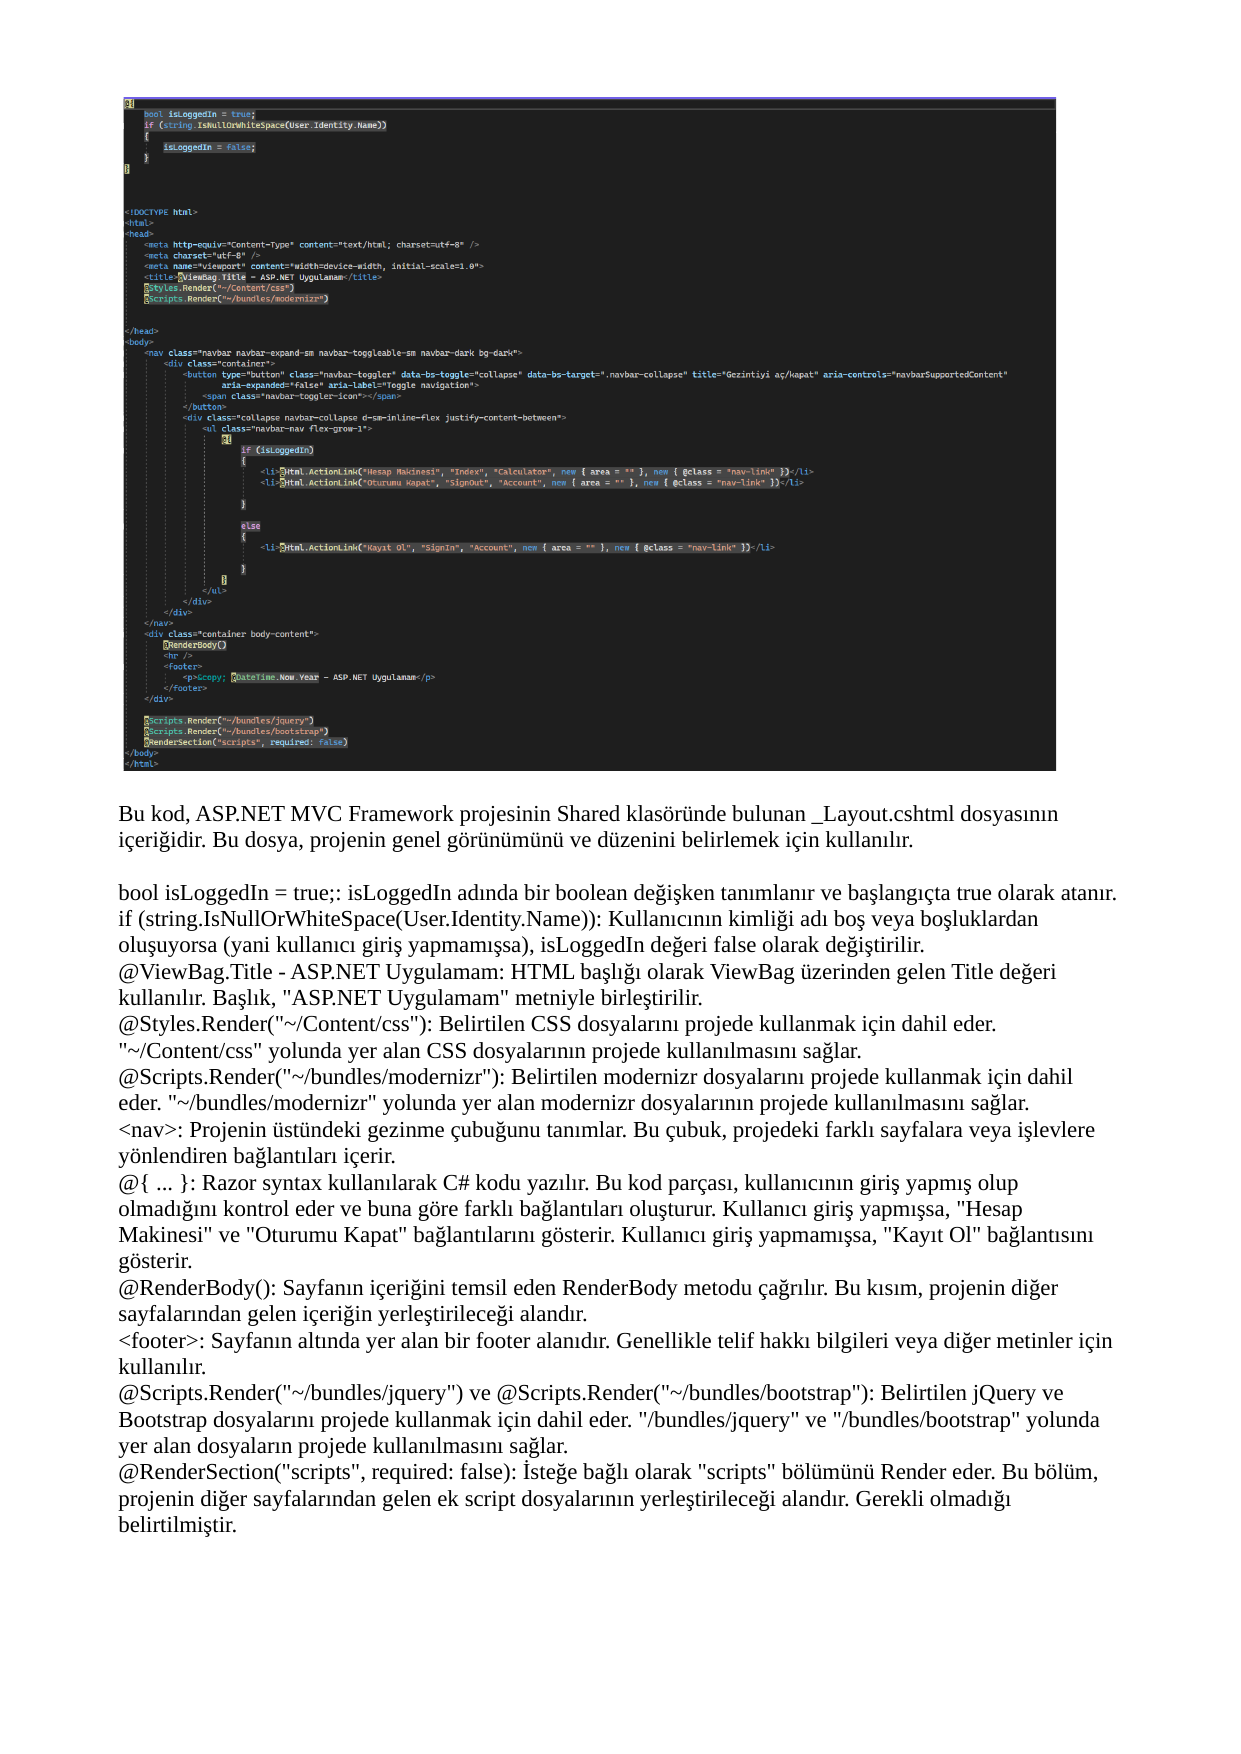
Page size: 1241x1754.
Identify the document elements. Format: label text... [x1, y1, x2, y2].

text <footer>: Sayfanın altında yer alan bir footer alanıdır. Genellikle telif hakkı bilgileri veya diğer metinler için kullanılır. [118, 1327, 1122, 1379]
text @Styles.Render("~/Content/css"): Belirtilen CSS dosyalarını projede kullanmak için dahil eder. "~/Content/css" yolunda yer alan CSS dosyalarının projede kullanılmasını sağlar. [118, 1010, 1122, 1063]
text Bu kod, ASP.NET MVC Framework projesinin Shared klasöründe bulunan _Layout.cshtml dosyasının içeriğidir. Bu dosya, projenin genel görünümünü ve düzenini belirlemek için kullanılır. [118, 799, 1122, 852]
text @RenderSection("scripts", required: false): İsteğe bağlı olarak "scripts" bölümünü Render eder. Bu bölüm, projenin diğer sayfalarından gelen ek script dosyalarının yerleştirileceği alandır. Gerekli olmadığı belirtilmiştir. [118, 1458, 1122, 1537]
text @Scripts.Render("~/bundles/modernizr"): Belirtilen modernizr dosyalarını projede kullanmak için dahil eder. "~/bundles/modernizr" yolunda yer alan modernizr dosyalarının projede kullanılmasını sağlar. [118, 1063, 1122, 1116]
text @{ ... }: Razor syntax kullanılarak C# kodu yazılır. Bu kod parçası, kullanıcının giriş yapmış olup olmadığını kontrol eder ve buna göre farklı bağlantıları oluşturur. Kullanıcı giriş yapmışsa, "Hesap Makinesi" ve "Oturumu Kapat" bağlantılarını gösterir. Kullanıcı giriş yapmamışsa, "Kayıt Ol" bağlantısını gösterir. [118, 1168, 1122, 1274]
text bool isLoggedIn = true;: isLoggedIn adında bir boolean değişken tanımlanır ve başlangıçta true olarak atanır. [118, 879, 1122, 905]
text @Scripts.Render("~/bundles/jquery") ve @Scripts.Render("~/bundles/bootstrap"): Belirtilen jQuery ve Bootstrap dosyalarını projede kullanmak için dahil eder. "/bundles/jquery" ve "/bundles/bootstrap" yolunda yer alan dosyaların projede kullanılmasını sağlar. [118, 1379, 1122, 1458]
picture [123, 97, 1057, 771]
text @RenderBody(): Sayfanın içeriğini temsil eden RenderBody metodu çağrılır. Bu kısım, projenin diğer sayfalarından gelen içeriğin yerleştirileceği alandır. [118, 1274, 1122, 1327]
text <nav>: Projenin üstündeki gezinme çubuğunu tanımlar. Bu çubuk, projedeki farklı sayfalara veya işlevlere yönlendiren bağlantıları içerir. [118, 1116, 1122, 1168]
text if (string.IsNullOrWhiteSpace(User.Identity.Name)): Kullanıcının kimliği adı boş veya boşluklardan oluşuyorsa (yani kullanıcı giriş yapmamışsa), isLoggedIn değeri false olarak değiştirilir. [118, 905, 1122, 958]
text @ViewBag.Title - ASP.NET Uygulamam: HTML başlığı olarak ViewBag üzerinden gelen Title değeri kullanılır. Başlık, "ASP.NET Uygulamam" metniyle birleştirilir. [118, 958, 1122, 1010]
